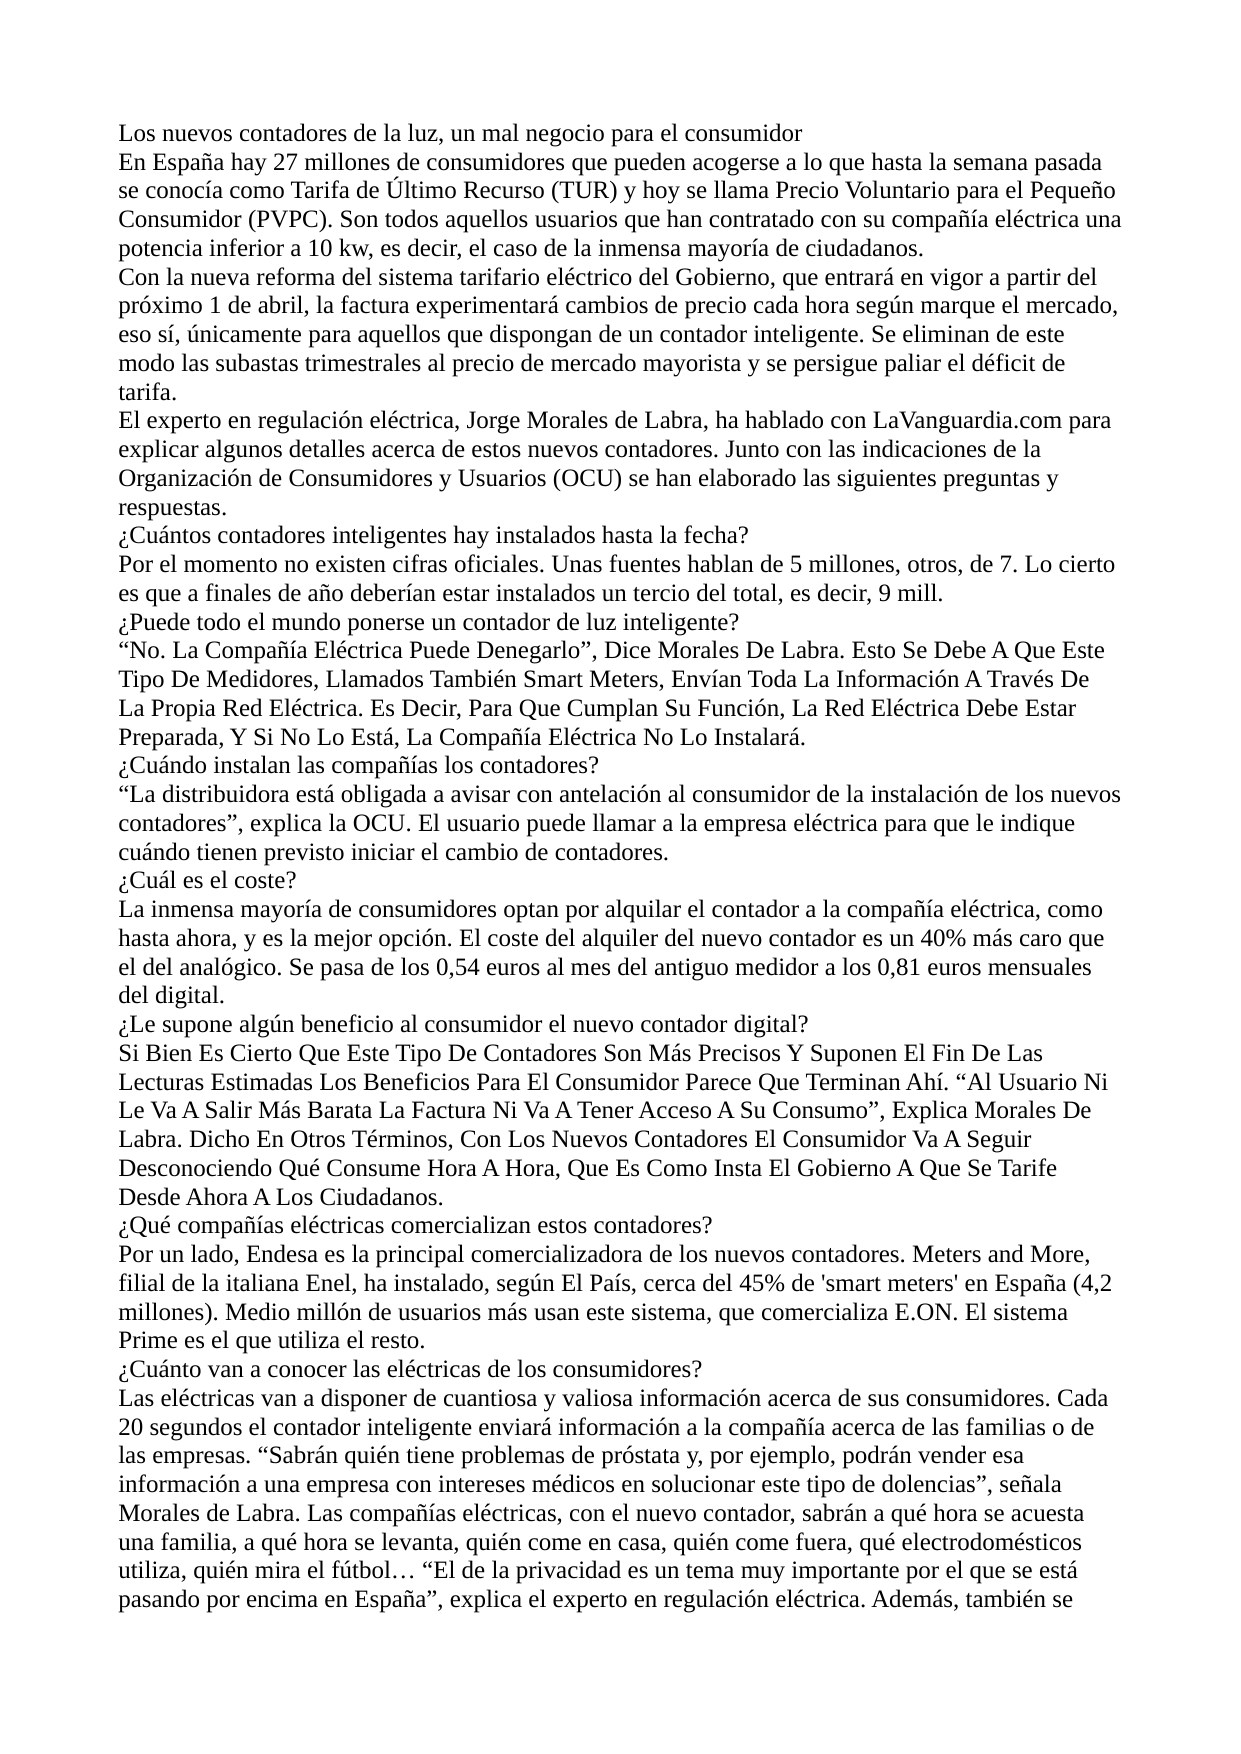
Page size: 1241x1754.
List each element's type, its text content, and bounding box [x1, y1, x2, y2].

text ¿Puede todo el mundo ponerse un contador de luz inteligente? [118, 607, 1122, 636]
text ¿Cuánto van a conocer las eléctricas de los consumidores? [118, 1354, 1122, 1383]
text Por un lado, Endesa es la principal comercializadora de los nuevos contadores. Meters and More, filial de la italiana Enel, ha instalado, según El País, cerca del 45% de 'smart meters' en España (4,2 millones). Medio millón de usuarios más usan este sistema, que comercializa E.ON. El sistema Prime es el que utiliza el resto. [118, 1239, 1122, 1354]
text ¿Cuándo instalan las compañías los contadores? [118, 751, 1122, 779]
text ¿Le supone algún beneficio al consumidor el nuevo contador digital? [118, 1009, 1122, 1038]
text Las eléctricas van a disponer de cuantiosa y valiosa información acerca de sus consumidores. Cada 20 segundos el contador inteligente enviará información a la compañía acerca de las familias o de las empresas. “Sabrán quién tiene problemas de próstata y, por ejemplo, podrán vender esa información a una empresa con intereses médicos en solucionar este tipo de dolencias”, señala Morales de Labra. Las compañías eléctricas, con el nuevo contador, sabrán a qué hora se acuesta una familia, a qué hora se levanta, quién come en casa, quién come fuera, qué electrodomésticos utiliza, quién mira el fútbol… “El de la privacidad es un tema muy importante por el que se está pasando por encima en España”, explica el experto en regulación eléctrica. Además, también se [118, 1383, 1122, 1613]
text ¿Cuál es el coste? [118, 866, 1122, 894]
text Los nuevos contadores de la luz, un mal negocio para el consumidor [118, 118, 1122, 147]
text El experto en regulación eléctrica, Jorge Morales de Labra, ha hablado con LaVanguardia.com para explicar algunos detalles acerca de estos nuevos contadores. Junto con las indicaciones de la Organización de Consumidores y Usuarios (OCU) se han elaborado las siguientes preguntas y respuestas. [118, 406, 1122, 521]
text ¿Cuántos contadores inteligentes hay instalados hasta la fecha? [118, 521, 1122, 549]
text La inmensa mayoría de consumidores optan por alquilar el contador a la compañía eléctrica, como hasta ahora, y es la mejor opción. El coste del alquiler del nuevo contador es un 40% más caro que el del analógico. Se pasa de los 0,54 euros al mes del antiguo medidor a los 0,81 euros mensuales del digital. [118, 894, 1122, 1009]
text “La distribuidora está obligada a avisar con antelación al consumidor de la instalación de los nuevos contadores”, explica la OCU. El usuario puede llamar a la empresa eléctrica para que le indique cuándo tienen previsto iniciar el cambio de contadores. [118, 779, 1122, 866]
text En España hay 27 millones de consumidores que pueden acogerse a lo que hasta la semana pasada se conocía como Tarifa de Último Recurso (TUR) y hoy se llama Precio Voluntario para el Pequeño Consumidor (PVPC). Son todos aquellos usuarios que han contratado con su compañía eléctrica una potencia inferior a 10 kw, es decir, el caso de la inmensa mayoría de ciudadanos. [118, 147, 1122, 262]
text ¿Qué compañías eléctricas comercializan estos contadores? [118, 1211, 1122, 1239]
text Si Bien Es Cierto Que Este Tipo De Contadores Son Más Precisos Y Suponen El Fin De Las Lecturas Estimadas Los Beneficios Para El Consumidor Parece Que Terminan Ahí. “Al Usuario Ni Le Va A Salir Más Barata La Factura Ni Va A Tener Acceso A Su Consumo”, Explica Morales De Labra. Dicho En Otros Términos, Con Los Nuevos Contadores El Consumidor Va A Seguir Desconociendo Qué Consume Hora A Hora, Que Es Como Insta El Gobierno A Que Se Tarife Desde Ahora A Los Ciudadanos. [118, 1038, 1122, 1211]
text Con la nueva reforma del sistema tarifario eléctrico del Gobierno, que entrará en vigor a partir del próximo 1 de abril, la factura experimentará cambios de precio cada hora según marque el mercado, eso sí, únicamente para aquellos que dispongan de un contador inteligente. Se eliminan de este modo las subastas trimestrales al precio de mercado mayorista y se persigue paliar el déficit de tarifa. [118, 262, 1122, 406]
text Por el momento no existen cifras oficiales. Unas fuentes hablan de 5 millones, otros, de 7. Lo cierto es que a finales de año deberían estar instalados un tercio del total, es decir, 9 mill. [118, 549, 1122, 607]
text “No. La Compañía Eléctrica Puede Denegarlo”, Dice Morales De Labra. Esto Se Debe A Que Este Tipo De Medidores, Llamados También Smart Meters, Envían Toda La Información A Través De La Propia Red Eléctrica. Es Decir, Para Que Cumplan Su Función, La Red Eléctrica Debe Estar Preparada, Y Si No Lo Está, La Compañía Eléctrica No Lo Instalará. [118, 636, 1122, 751]
